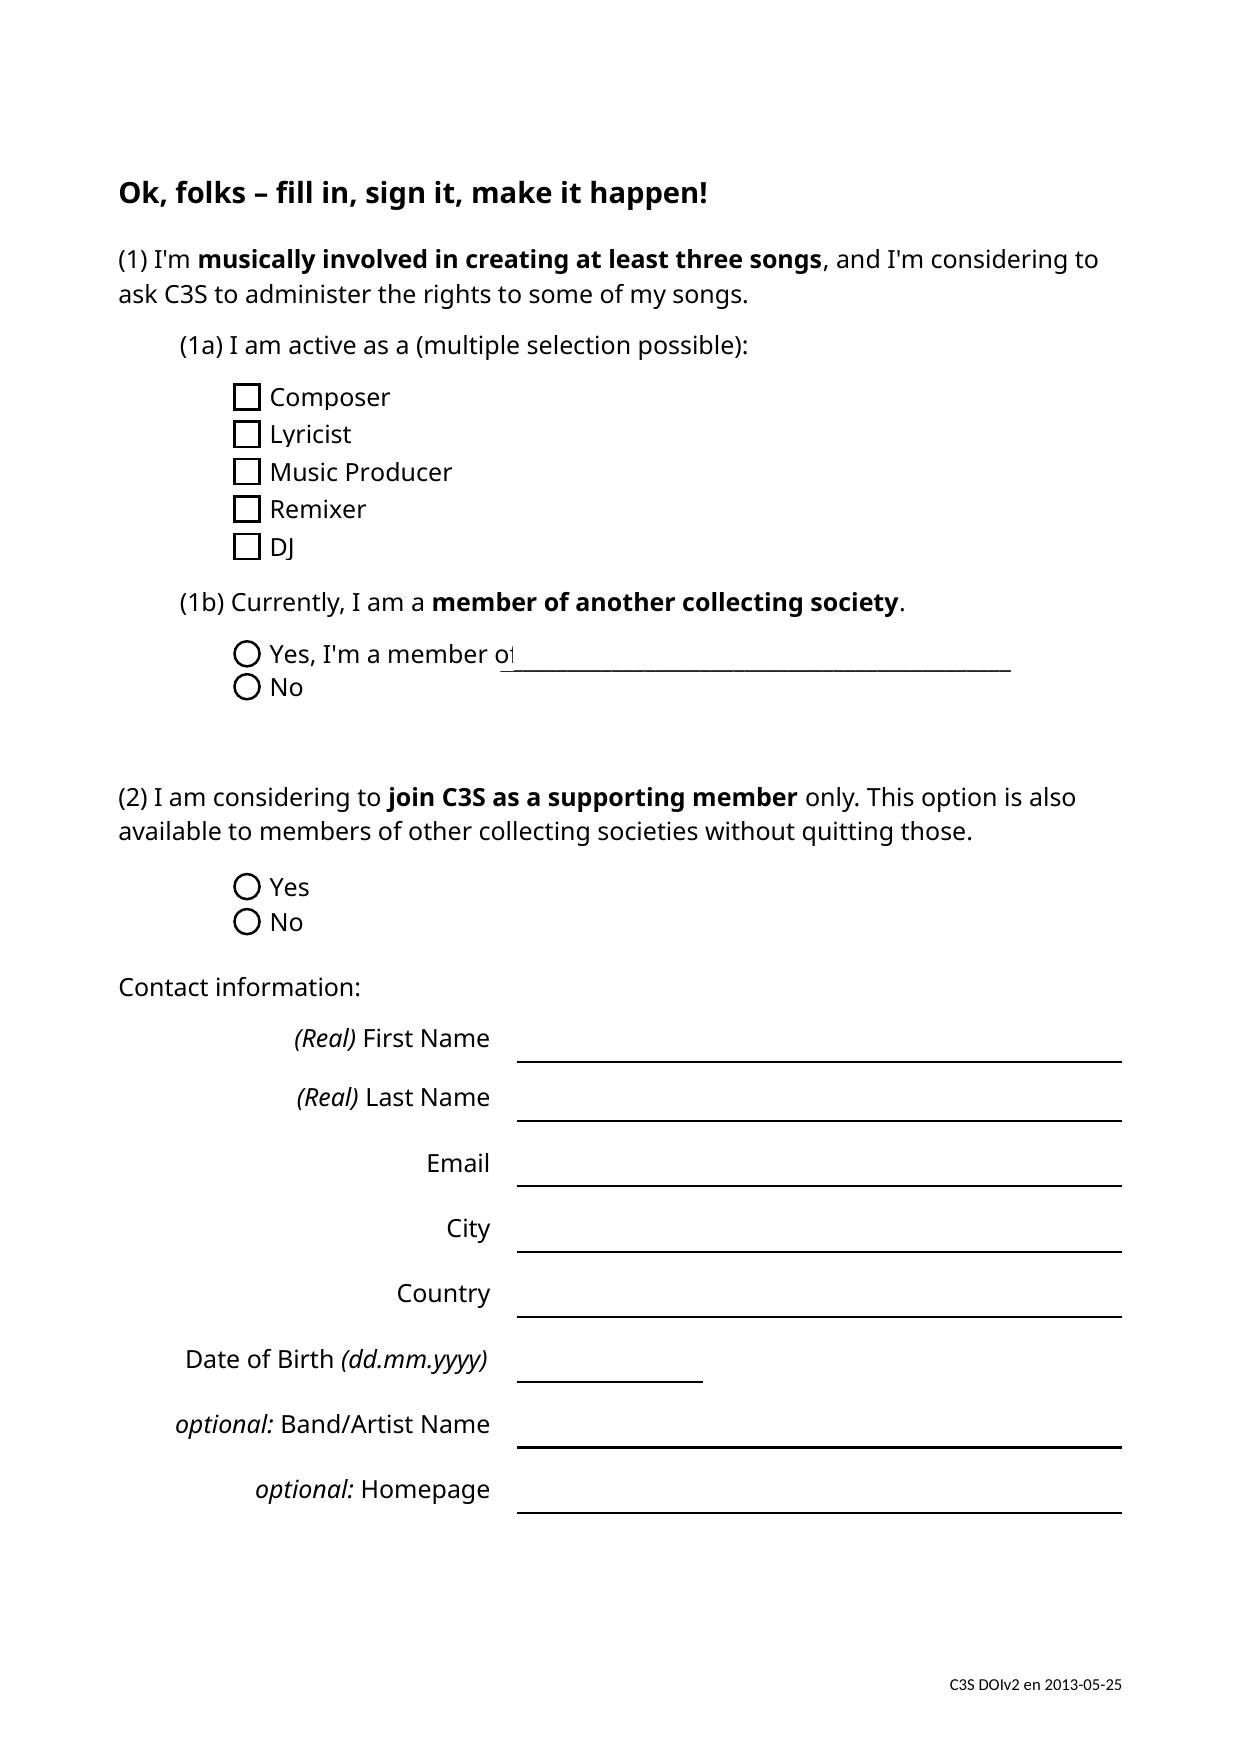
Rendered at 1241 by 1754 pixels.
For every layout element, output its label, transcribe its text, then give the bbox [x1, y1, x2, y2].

table_cell [496, 1061, 517, 1120]
table_cell (Real) Last Name [118, 1061, 496, 1120]
table_cell City [118, 1185, 496, 1251]
table_cell [517, 1063, 703, 1068]
text (1) I'm musically involved in creating at least three songs, and I'm considering to ask C3S to administer the rights to some of my songs. [118, 242, 1122, 310]
text (2) I am considering to join C3S as a supporting member only. This option is also available to members of other collecting societies without quitting those. [118, 780, 1122, 848]
table_cell [517, 1449, 703, 1454]
table_cell [517, 1122, 703, 1128]
text [118, 642, 232, 676]
table_cell [703, 1381, 1122, 1446]
table_header (Real) First Name [118, 1003, 496, 1061]
table_cell [496, 1251, 517, 1316]
table_cell [496, 1185, 517, 1251]
table_cell [496, 1446, 517, 1512]
table_cell [703, 1063, 1122, 1120]
table_cell [517, 1169, 703, 1185]
table_header [703, 1003, 1122, 1061]
subtitle Ok, folks – fill in, sign it, make it happen! [118, 172, 1122, 212]
table_header [517, 1050, 703, 1061]
table_cell [517, 1365, 703, 1381]
table_cell [517, 1383, 703, 1389]
table_cell Email [118, 1120, 496, 1185]
table_cell [703, 1122, 1122, 1185]
table_cell [517, 1300, 703, 1316]
table_cell Country [118, 1251, 496, 1316]
table_cell [517, 1430, 703, 1446]
table_cell [703, 1253, 1122, 1316]
table_cell optional: Homepage [118, 1446, 496, 1512]
table_cell [517, 1253, 703, 1258]
table_cell [517, 1234, 703, 1251]
table_cell [496, 1381, 517, 1446]
table_cell Date of Birth (dd.mm.yyyy) [118, 1316, 496, 1381]
table_cell [496, 1120, 517, 1185]
table_header [517, 1003, 703, 1009]
table_cell [517, 1187, 703, 1193]
text (1a) I am active as a (multiple selection possible): [118, 328, 1122, 362]
table_cell [517, 1496, 703, 1512]
table_cell [703, 1449, 1122, 1512]
table_cell [703, 1187, 1122, 1251]
text (1b) Currently, I am a member of another collecting society. [118, 584, 1122, 618]
table_header [496, 1003, 517, 1061]
list Contact information: [81, 969, 1122, 1003]
table_cell [517, 1318, 703, 1324]
table_cell [517, 1110, 703, 1120]
table_cell [496, 1316, 517, 1381]
table_cell optional: Band/Artist Name [118, 1381, 496, 1446]
text ______________________________________________ [317, 642, 1122, 676]
table_cell [703, 1318, 1122, 1381]
